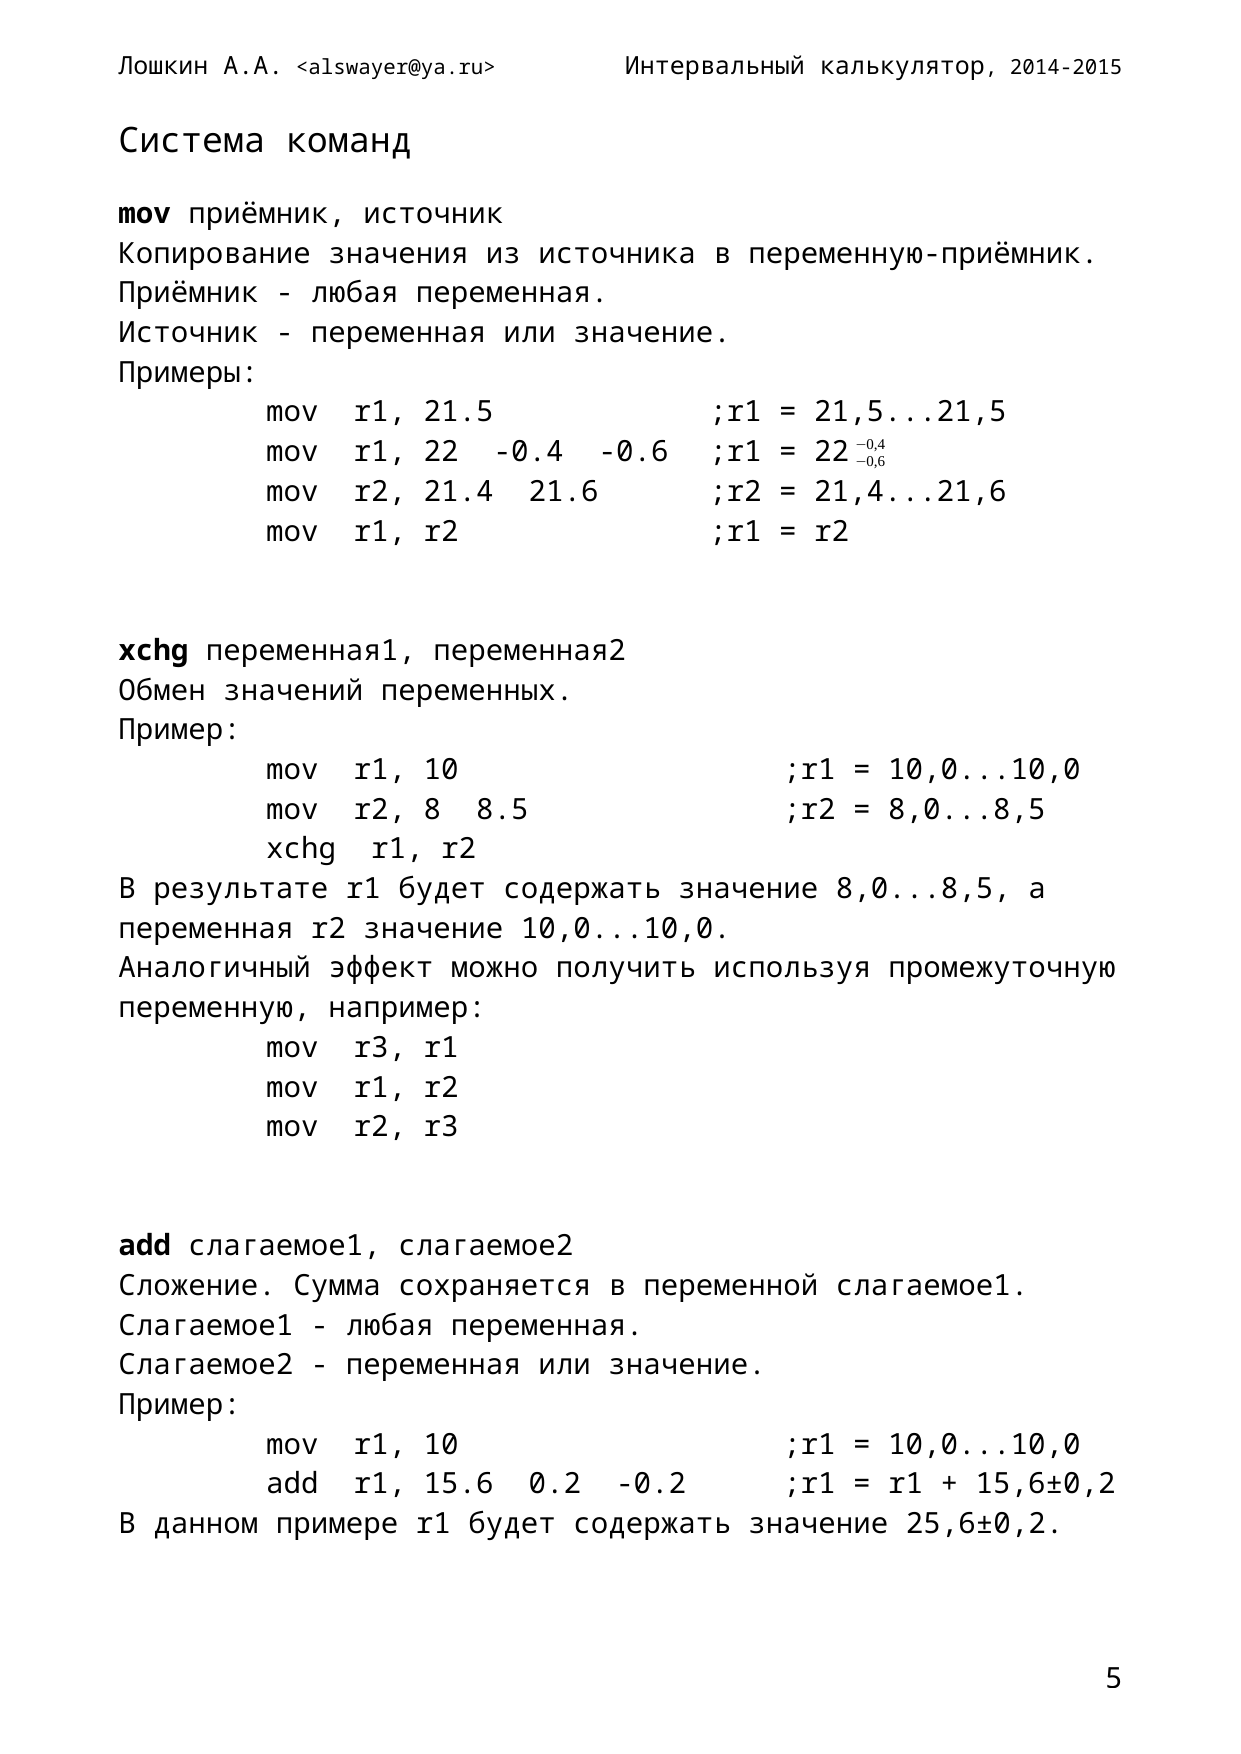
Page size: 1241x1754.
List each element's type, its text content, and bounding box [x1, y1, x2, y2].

text Сложение. Сумма сохраняется в переменной слагаемое1. [118, 1264, 1122, 1304]
text Обмен значений переменных. [118, 669, 1122, 709]
text mov r1, 21.5 ;r1 = 21,5...21,5 [118, 391, 1122, 430]
text Слагаемое1 - любая переменная. [118, 1304, 1122, 1344]
text В результате r1 будет содержать значение 8,0...8,5, а переменная r2 значение 10,0...10,0. [118, 867, 1122, 947]
text Пример: [118, 1383, 1122, 1423]
text Копирование значения из источника в переменную-приёмник. [118, 232, 1122, 272]
text Примеры: [118, 351, 1122, 391]
text xchg переменная1, переменная2 [118, 629, 1122, 669]
text mov приёмник, источник [118, 192, 1122, 232]
text mov r3, r1 [118, 1026, 1122, 1066]
text xchg r1, r2 [118, 828, 1122, 867]
text mov r1, r2 ;r1 = r2 [118, 510, 1122, 550]
text mov r1, 22 -0.4 -0.6 ;r1 = 22 [118, 430, 1122, 471]
text Приёмник - любая переменная. [118, 272, 1122, 311]
text Пример: [118, 709, 1122, 748]
text В данном примере r1 будет содержать значение 25,6±0,2. [118, 1502, 1122, 1542]
subtitle Система команд [118, 115, 1122, 163]
text Аналогичный эффект можно получить используя промежуточную переменную, например: [118, 947, 1122, 1026]
text mov r1, 10 ;r1 = 10,0...10,0 [118, 748, 1122, 788]
text mov r1, 10 ;r1 = 10,0...10,0 [118, 1423, 1122, 1463]
text mov r2, r3 [118, 1106, 1122, 1145]
text add слагаемое1, слагаемое2 [118, 1224, 1122, 1264]
text mov r2, 21.4 21.6 ;r2 = 21,4...21,6 [118, 471, 1122, 510]
text add r1, 15.6 0.2 -0.2 ;r1 = r1 + 15,6±0,2 [118, 1463, 1122, 1502]
text mov r2, 8 8.5 ;r2 = 8,0...8,5 [118, 788, 1122, 828]
text Источник - переменная или значение. [118, 311, 1122, 351]
text Слагаемое2 - переменная или значение. [118, 1344, 1122, 1383]
text mov r1, r2 [118, 1066, 1122, 1106]
